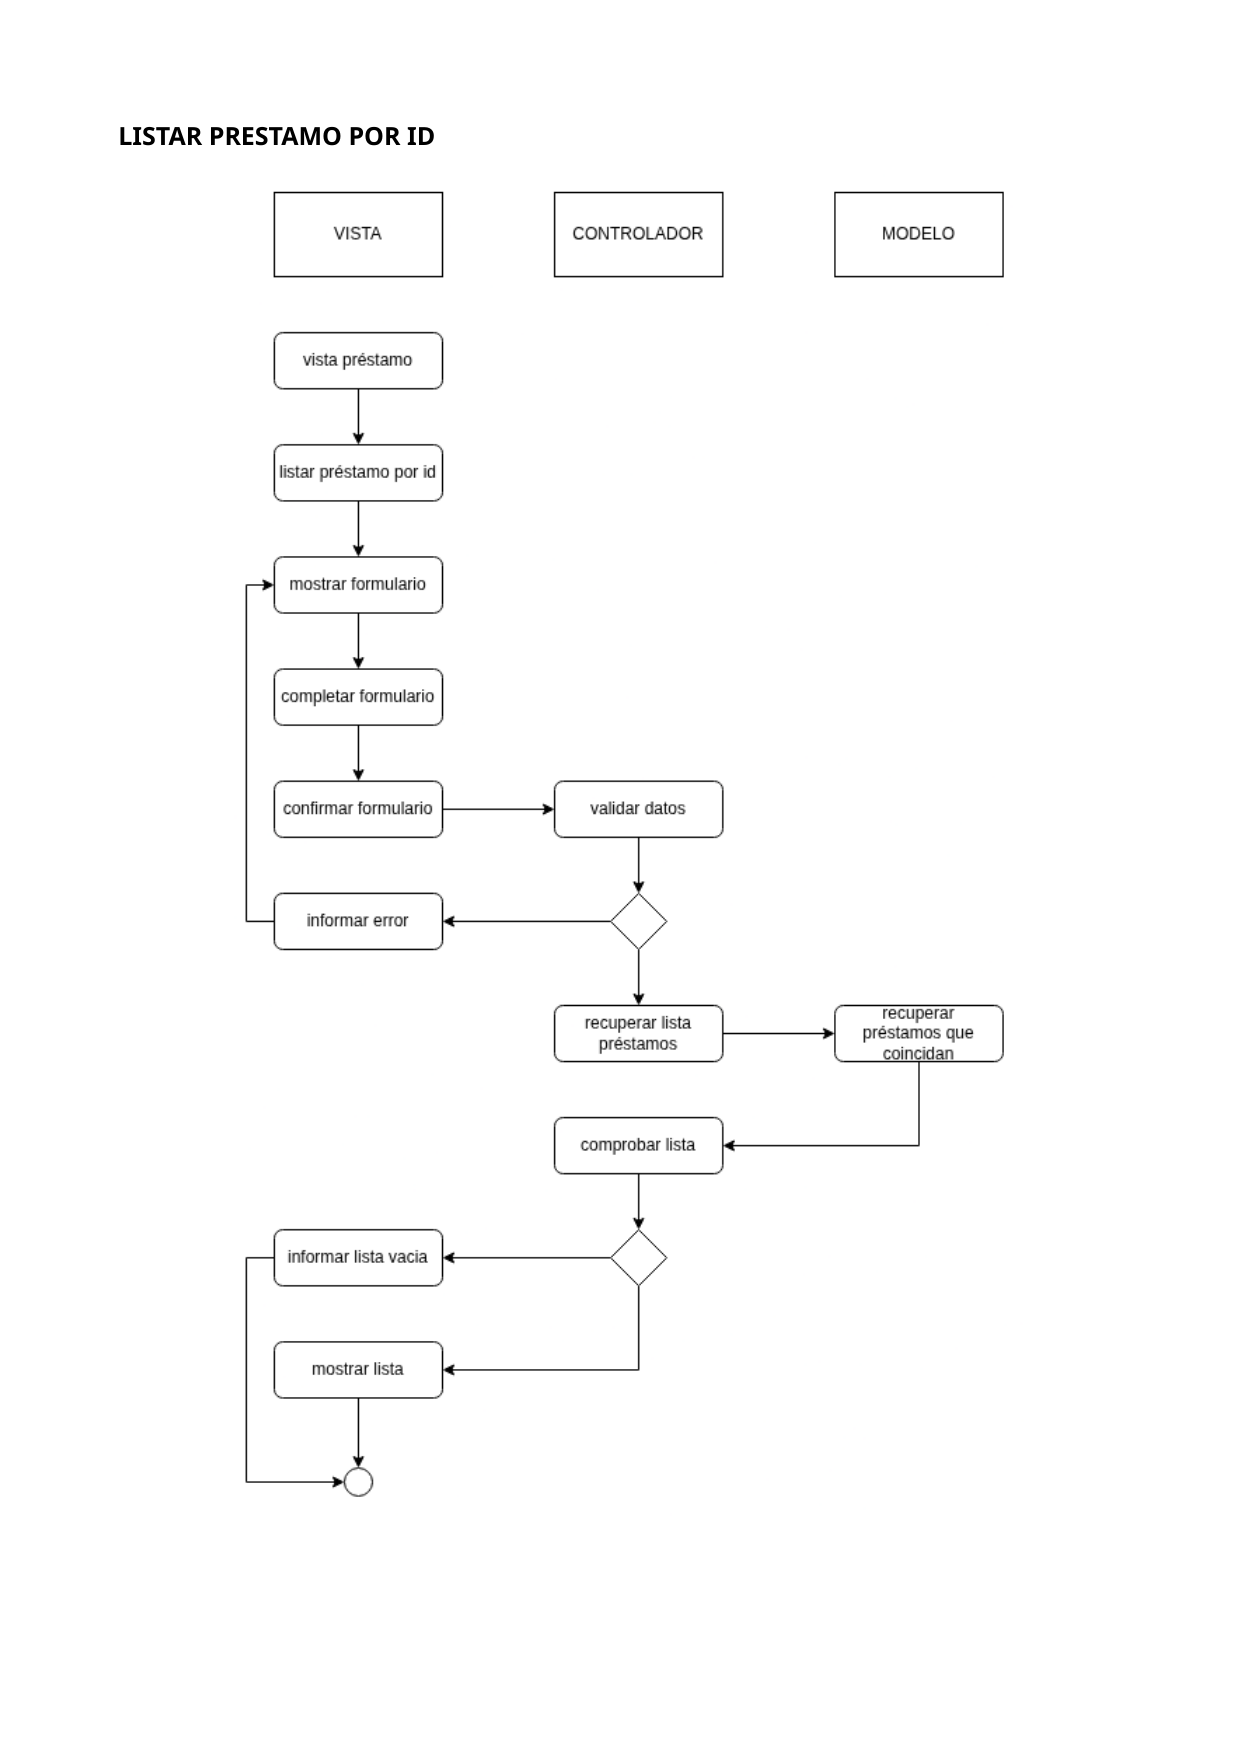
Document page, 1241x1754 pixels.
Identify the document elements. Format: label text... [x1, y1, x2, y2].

picture [215, 171, 1025, 1518]
text LISTAR PRESTAMO POR ID [118, 118, 1122, 152]
